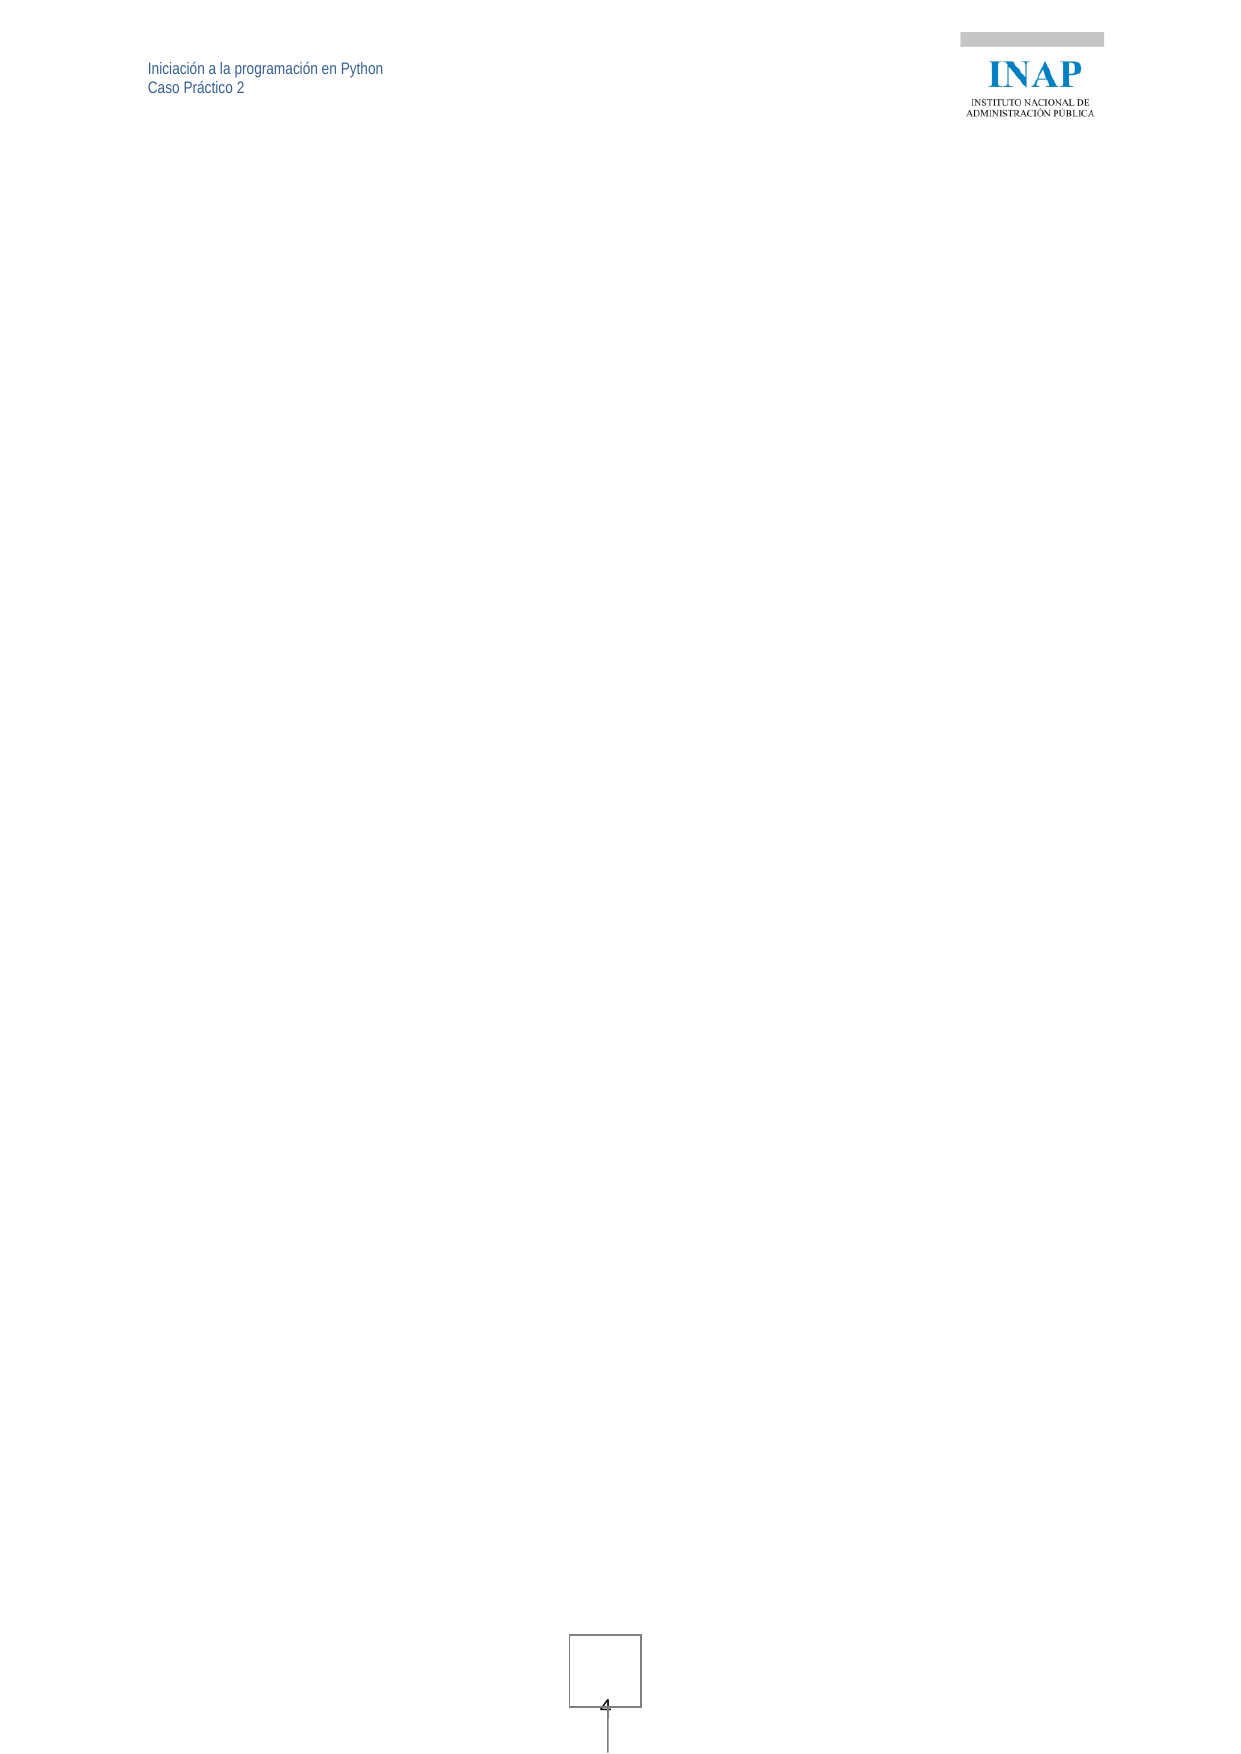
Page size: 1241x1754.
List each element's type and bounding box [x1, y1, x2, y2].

picture [960, 32, 1105, 134]
